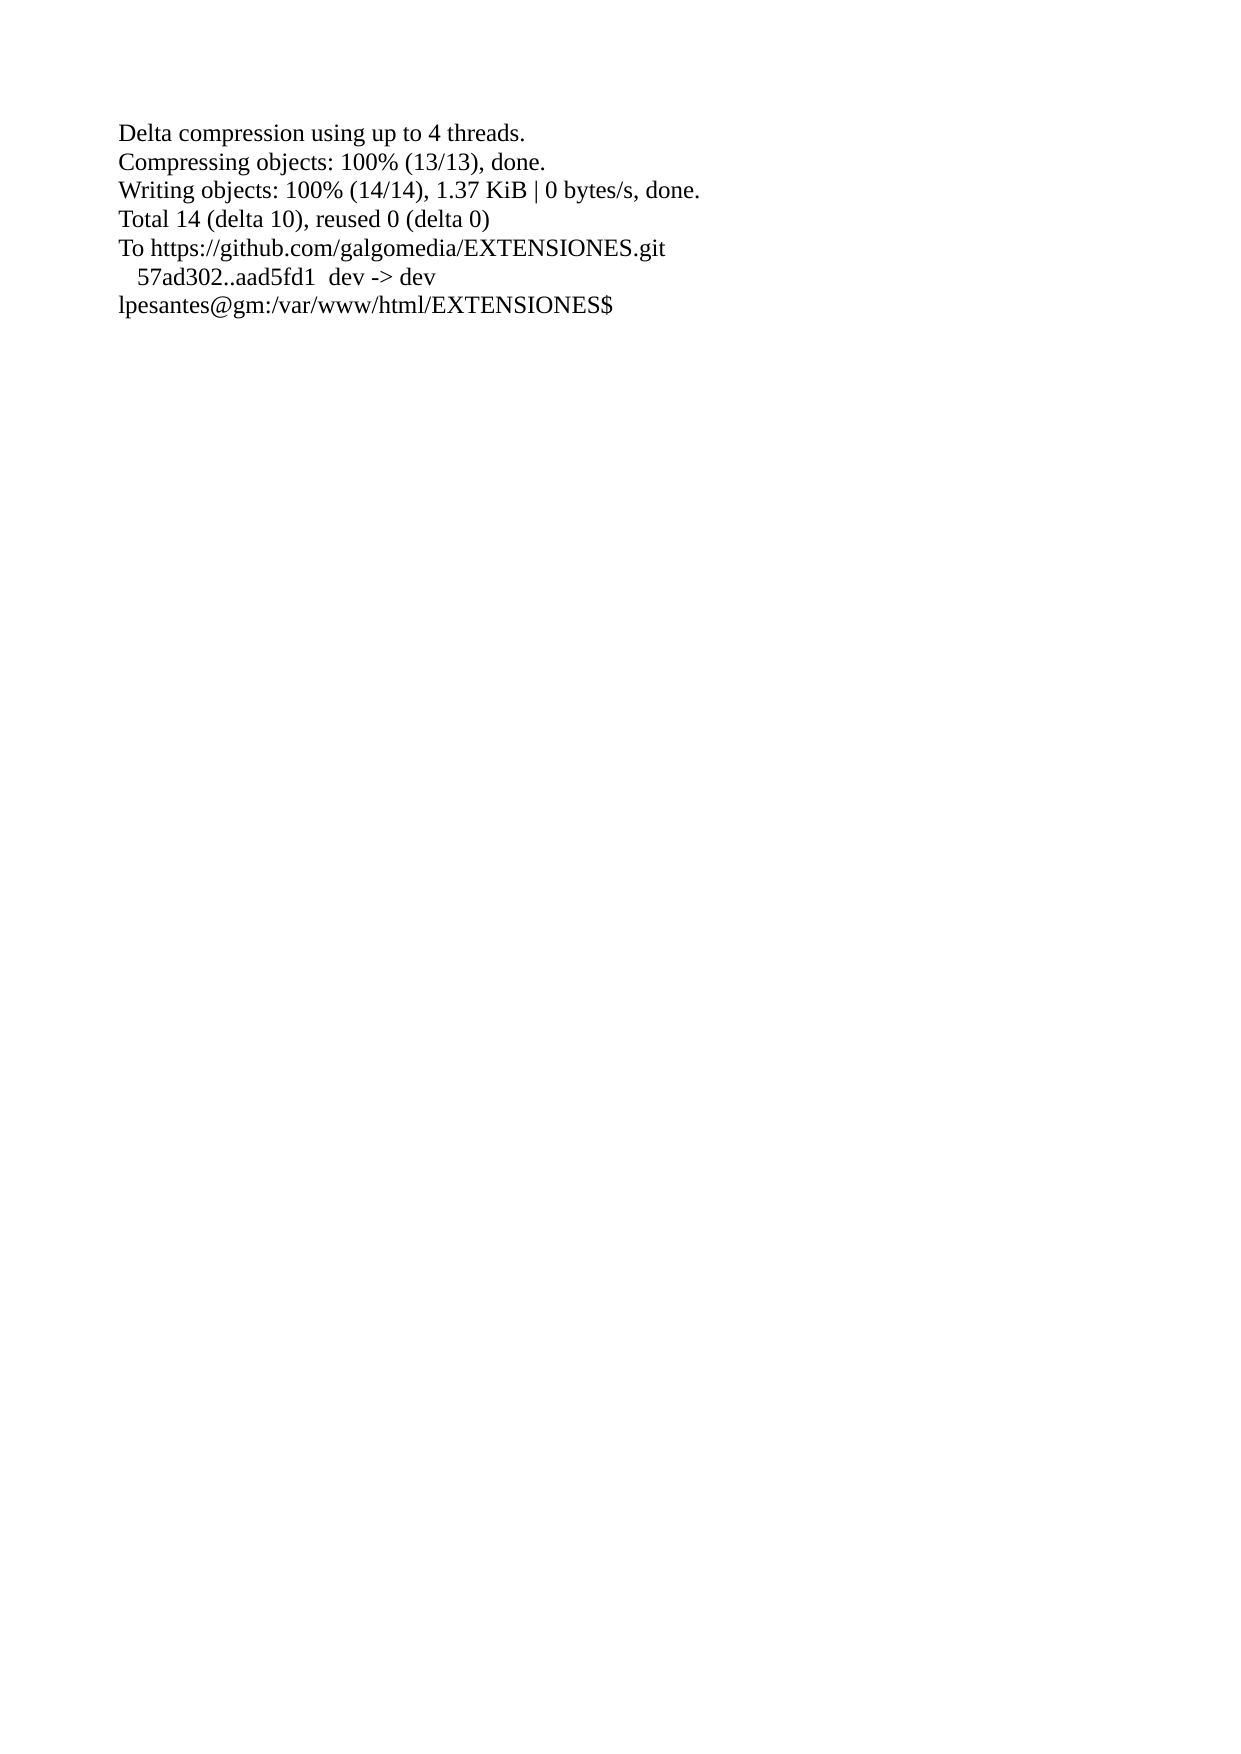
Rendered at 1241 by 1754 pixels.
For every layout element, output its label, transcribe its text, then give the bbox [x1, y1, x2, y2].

text Delta compression using up to 4 threads. [118, 118, 1122, 147]
text 57ad302..aad5fd1 dev -> dev [118, 262, 1122, 291]
text Writing objects: 100% (14/14), 1.37 KiB | 0 bytes/s, done. [118, 176, 1122, 204]
text lpesantes@gm:/var/www/html/EXTENSIONES$ [118, 291, 1122, 319]
text Total 14 (delta 10), reused 0 (delta 0) [118, 204, 1122, 233]
text To https://github.com/galgomedia/EXTENSIONES.git [118, 233, 1122, 262]
text Compressing objects: 100% (13/13), done. [118, 147, 1122, 176]
